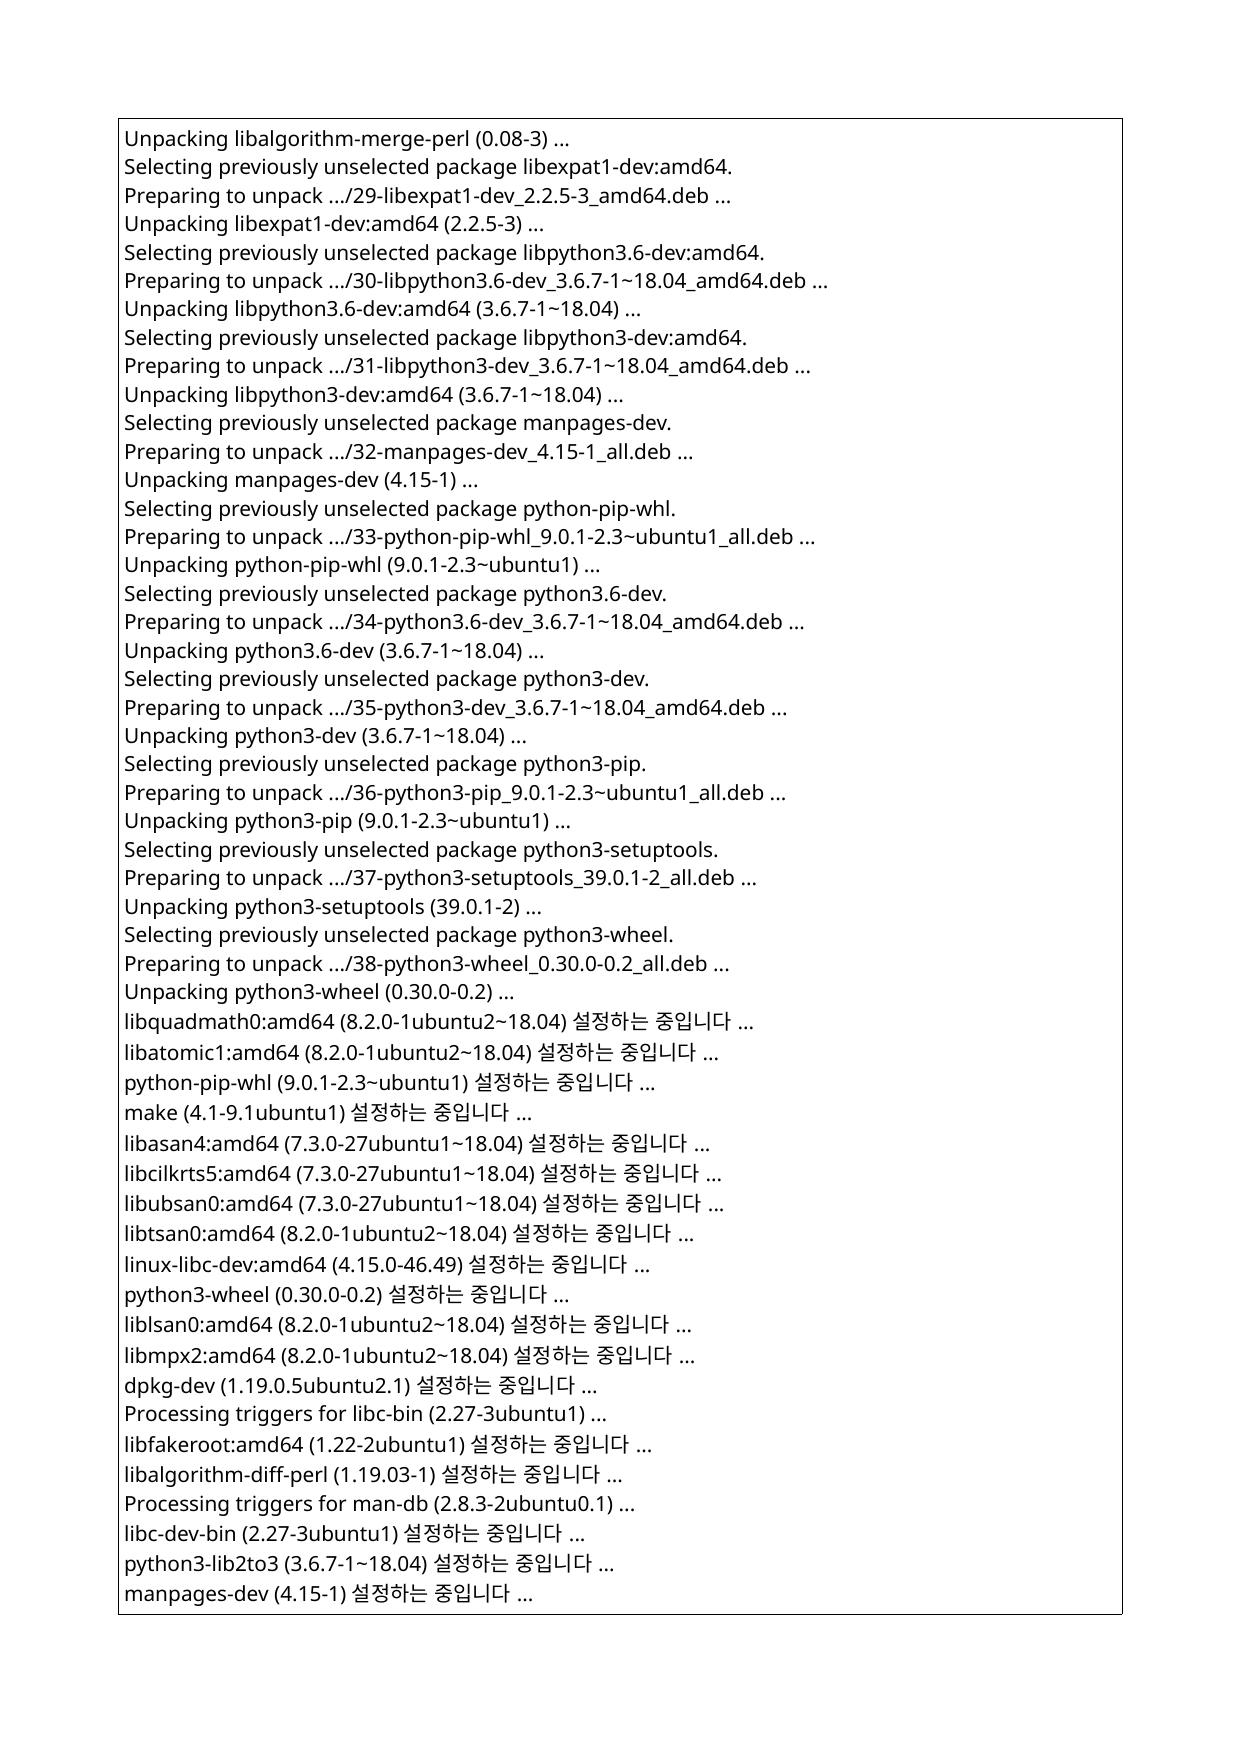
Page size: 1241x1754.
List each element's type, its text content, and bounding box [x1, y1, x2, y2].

table_header Unpacking libalgorithm-merge-perl (0.08-3) ... Selecting previously unselected package libexpat1-dev:amd64. Preparing to unpack .../29-libexpat1-dev_2.2.5-3_amd64.deb ... Unpacking libexpat1-dev:amd64 (2.2.5-3) ... Selecting previously unselected package libpython3.6-dev:amd64. Preparing to unpack .../30-libpython3.6-dev_3.6.7-1~18.04_amd64.deb ... Unpacking libpython3.6-dev:amd64 (3.6.7-1~18.04) ... Selecting previously unselected package libpython3-dev:amd64. Preparing to unpack .../31-libpython3-dev_3.6.7-1~18.04_amd64.deb ... Unpacking libpython3-dev:amd64 (3.6.7-1~18.04) ... Selecting previously unselected package manpages-dev. Preparing to unpack .../32-manpages-dev_4.15-1_all.deb ... Unpacking manpages-dev (4.15-1) ... Selecting previously unselected package python-pip-whl. Preparing to unpack .../33-python-pip-whl_9.0.1-2.3~ubuntu1_all.deb ... Unpacking python-pip-whl (9.0.1-2.3~ubuntu1) ... Selecting previously unselected package python3.6-dev. Preparing to unpack .../34-python3.6-dev_3.6.7-1~18.04_amd64.deb ... Unpacking python3.6-dev (3.6.7-1~18.04) ... Selecting previously unselected package python3-dev. Preparing to unpack .../35-python3-dev_3.6.7-1~18.04_amd64.deb ... Unpacking python3-dev (3.6.7-1~18.04) ... Selecting previously unselected package python3-pip. Preparing to unpack .../36-python3-pip_9.0.1-2.3~ubuntu1_all.deb ... Unpacking python3-pip (9.0.1-2.3~ubuntu1) ... Selecting previously unselected package python3-setuptools. Preparing to unpack .../37-python3-setuptools_39.0.1-2_all.deb ... Unpacking python3-setuptools (39.0.1-2) ... Selecting previously unselected package python3-wheel. Preparing to unpack .../38-python3-wheel_0.30.0-0.2_all.deb ... Unpacking python3-wheel (0.30.0-0.2) ... libquadmath0:amd64 (8.2.0-1ubuntu2~18.04) 설정하는 중입니다 ... libatomic1:amd64 (8.2.0-1ubuntu2~18.04) 설정하는 중입니다 ... python-pip-whl (9.0.1-2.3~ubuntu1) 설정하는 중입니다 ... make (4.1-9.1ubuntu1) 설정하는 중입니다 ... libasan4:amd64 (7.3.0-27ubuntu1~18.04) 설정하는 중입니다 ... libcilkrts5:amd64 (7.3.0-27ubuntu1~18.04) 설정하는 중입니다 ... libubsan0:amd64 (7.3.0-27ubuntu1~18.04) 설정하는 중입니다 ... libtsan0:amd64 (8.2.0-1ubuntu2~18.04) 설정하는 중입니다 ... linux-libc-dev:amd64 (4.15.0-46.49) 설정하는 중입니다 ... python3-wheel (0.30.0-0.2) 설정하는 중입니다 ... liblsan0:amd64 (8.2.0-1ubuntu2~18.04) 설정하는 중입니다 ... libmpx2:amd64 (8.2.0-1ubuntu2~18.04) 설정하는 중입니다 ... dpkg-dev (1.19.0.5ubuntu2.1) 설정하는 중입니다 ... Processing triggers for libc-bin (2.27-3ubuntu1) ... libfakeroot:amd64 (1.22-2ubuntu1) 설정하는 중입니다 ... libalgorithm-diff-perl (1.19.03-1) 설정하는 중입니다 ... Processing triggers for man-db (2.8.3-2ubuntu0.1) ... libc-dev-bin (2.27-3ubuntu1) 설정하는 중입니다 ... python3-lib2to3 (3.6.7-1~18.04) 설정하는 중입니다 ... manpages-dev (4.15-1) 설정하는 중입니다 ... [119, 119, 1122, 1614]
